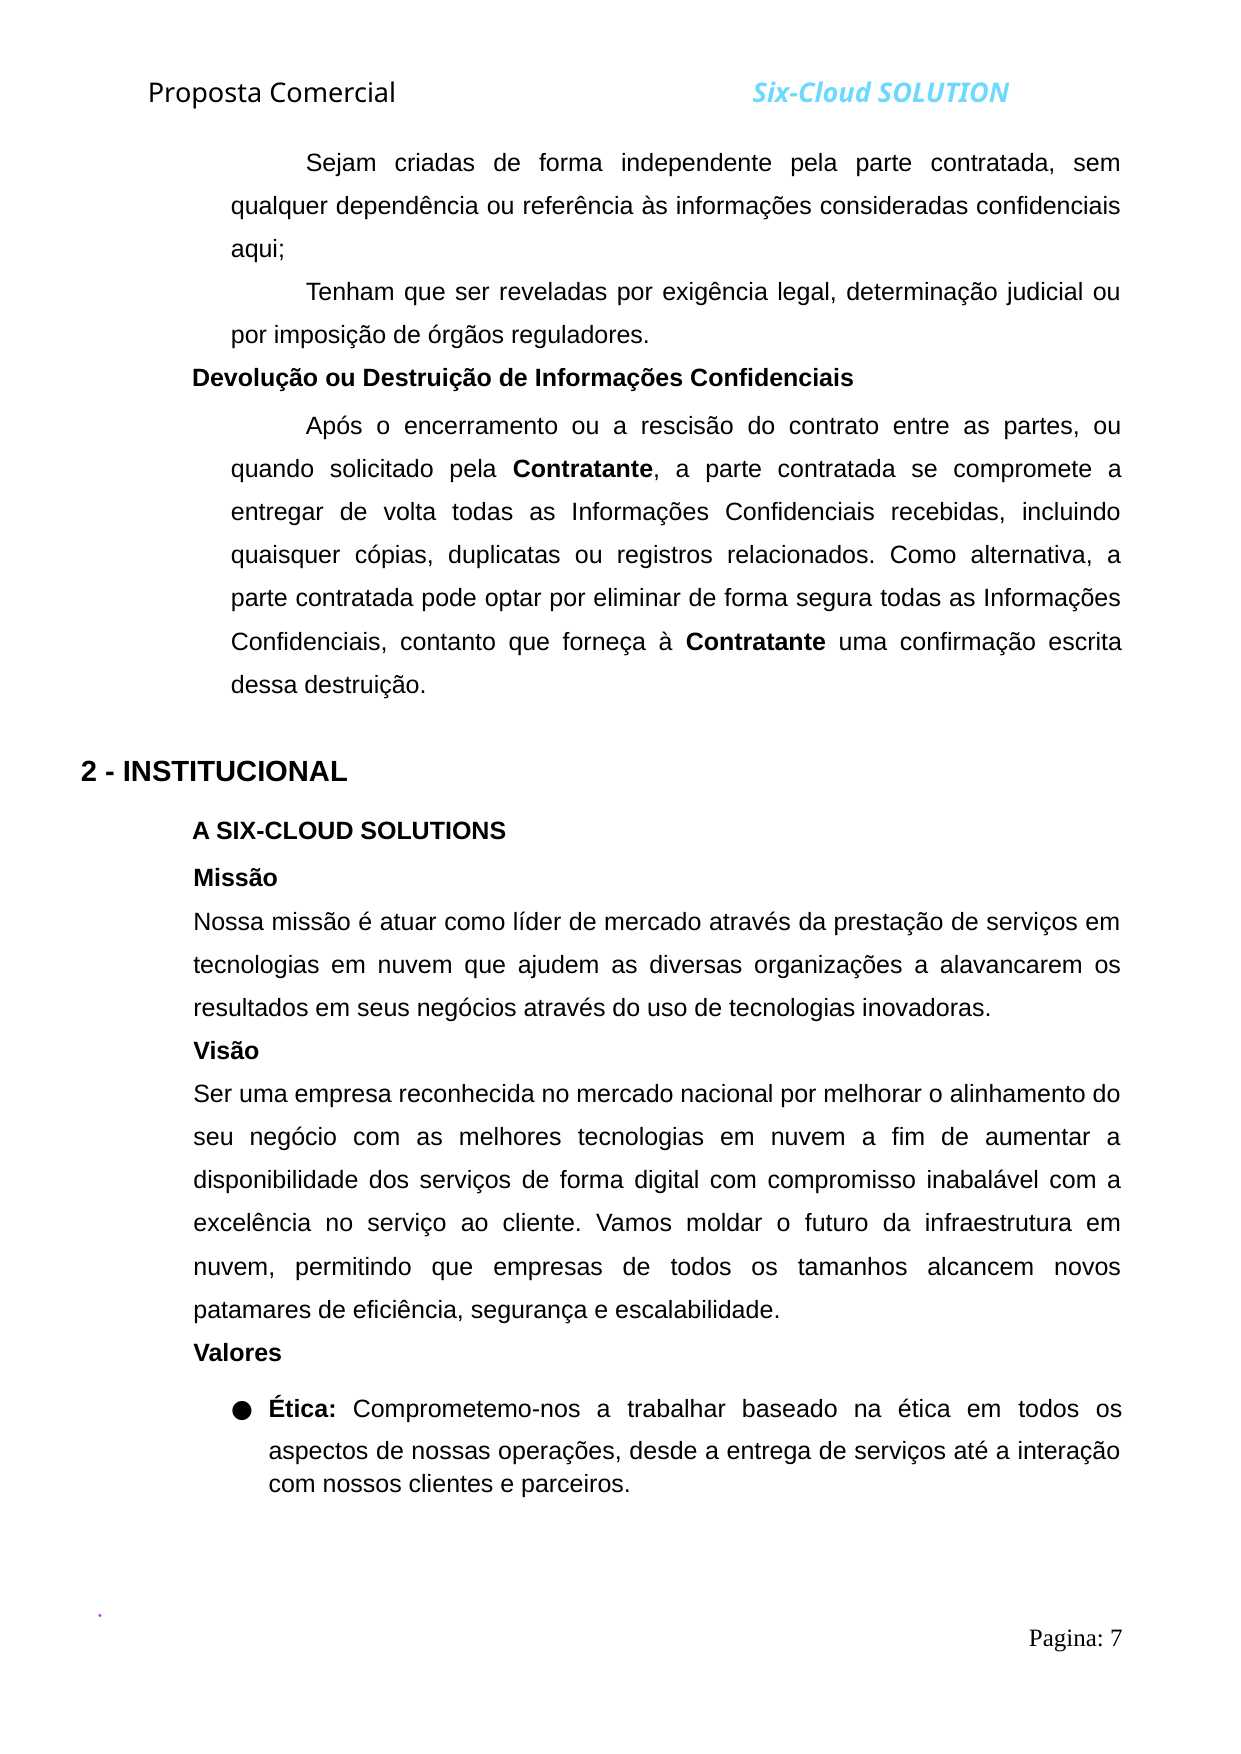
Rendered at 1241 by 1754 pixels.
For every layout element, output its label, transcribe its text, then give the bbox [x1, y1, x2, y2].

list Ética: Comprometemo-nos a trabalhar baseado na ética em todos os aspectos de nossas operações, desde a entrega de serviços até a interação com nossos clientes e parceiros. [231, 1381, 1122, 1498]
text Visão [193, 1036, 1122, 1064]
text Sejam criadas de forma independente pela parte contratada, sem qualquer dependência ou referência às informações consideradas confidenciais aqui; [231, 148, 1122, 263]
subtitle 2 - INSTITUCIONAL [81, 754, 1122, 788]
text Valores [193, 1338, 1122, 1366]
text Após o encerramento ou a rescisão do contrato entre as partes, ou quando solicitado pela Contratante, a parte contratada se compromete a entregar de volta todas as Informações Confidenciais recebidas, incluindo quaisquer cópias, duplicatas ou registros relacionados. Como alternativa, a parte contratada pode optar por eliminar de forma segura todas as Informações Confidenciais, contanto que forneça à Contratante uma confirmação escrita dessa destruição. [231, 411, 1122, 698]
text Nossa missão é atuar como líder de mercado através da prestação de serviços em tecnologias em nuvem que ajudem as diversas organizações a alavancarem os resultados em seus negócios através do uso de tecnologias inovadoras. [193, 906, 1122, 1021]
text A SIX-CLOUD SOLUTIONS [192, 816, 1122, 844]
text Missão [193, 863, 1122, 892]
text Tenham que ser reveladas por exigência legal, determinação judicial ou por imposição de órgãos reguladores. [231, 277, 1122, 349]
text Ser uma empresa reconhecida no mercado nacional por melhorar o alinhamento do seu negócio com as melhores tecnologias em nuvem a fim de aumentar a disponibilidade dos serviços de forma digital com compromisso inabalável com a excelência no serviço ao cliente. Vamos moldar o futuro da infraestrutura em nuvem, permitindo que empresas de todos os tamanhos alcancem novos patamares de eficiência, segurança e escalabilidade. [193, 1079, 1122, 1323]
text Devolução ou Destruição de Informações Confidenciais [192, 363, 1122, 392]
